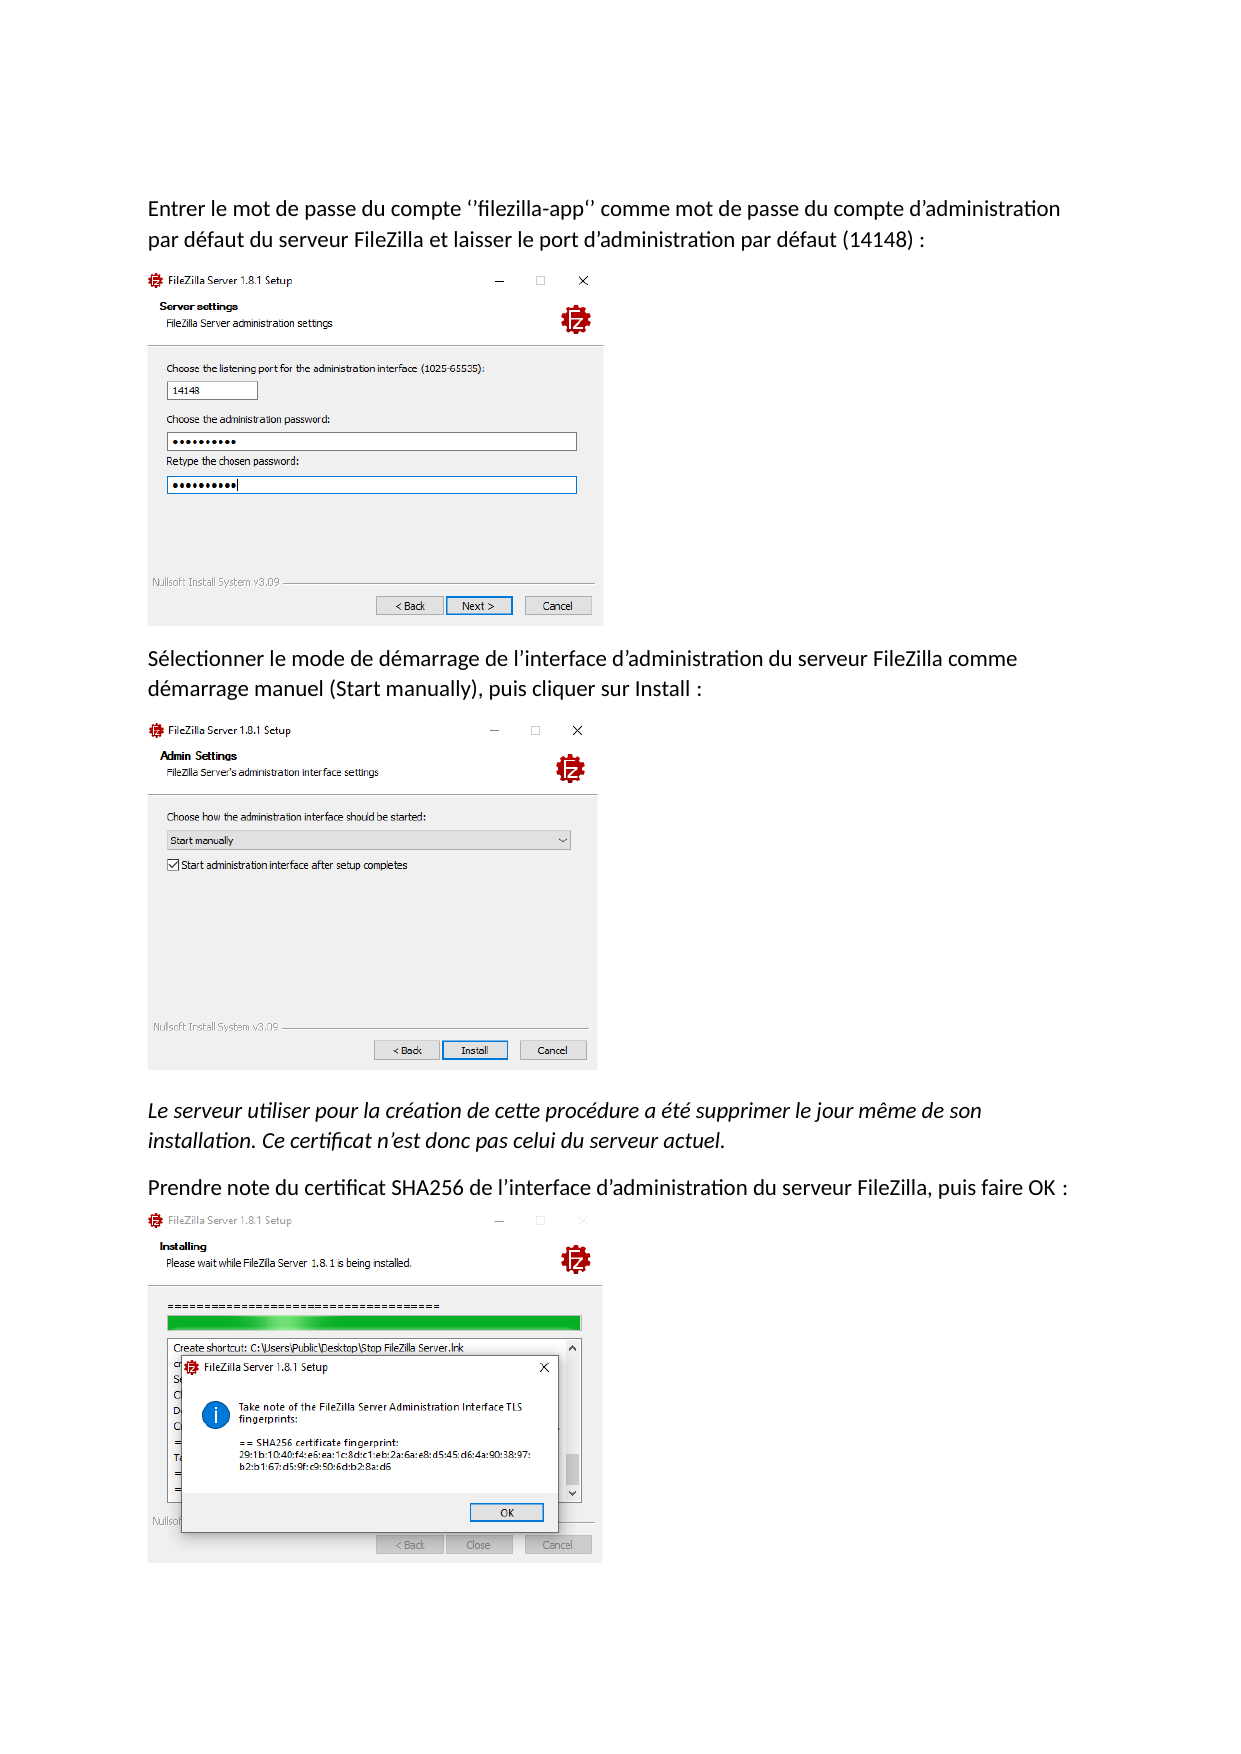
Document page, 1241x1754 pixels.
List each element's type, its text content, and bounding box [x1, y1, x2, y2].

picture [147, 271, 604, 626]
picture [147, 1211, 603, 1563]
text Prendre note du certificat SHA256 de l’interface d’administration du serveur FileZilla, puis faire OK : [148, 1173, 1093, 1201]
text Le serveur utiliser pour la création de cette procédure a été supprimer le jour même de son installation. Ce certificat n’est donc pas celui du serveur actuel. [148, 1096, 1093, 1154]
picture [147, 721, 598, 1070]
text Entrer le mot de passe du compte ‘’filezilla-app‘’ comme mot de passe du compte d’administration par défaut du serveur FileZilla et laisser le port d’administration par défaut (14148) : [148, 194, 1093, 253]
text Sélectionner le mode de démarrage de l’interface d’administration du serveur FileZilla comme démarrage manuel (Start manually), puis cliquer sur Install : [148, 644, 1093, 702]
